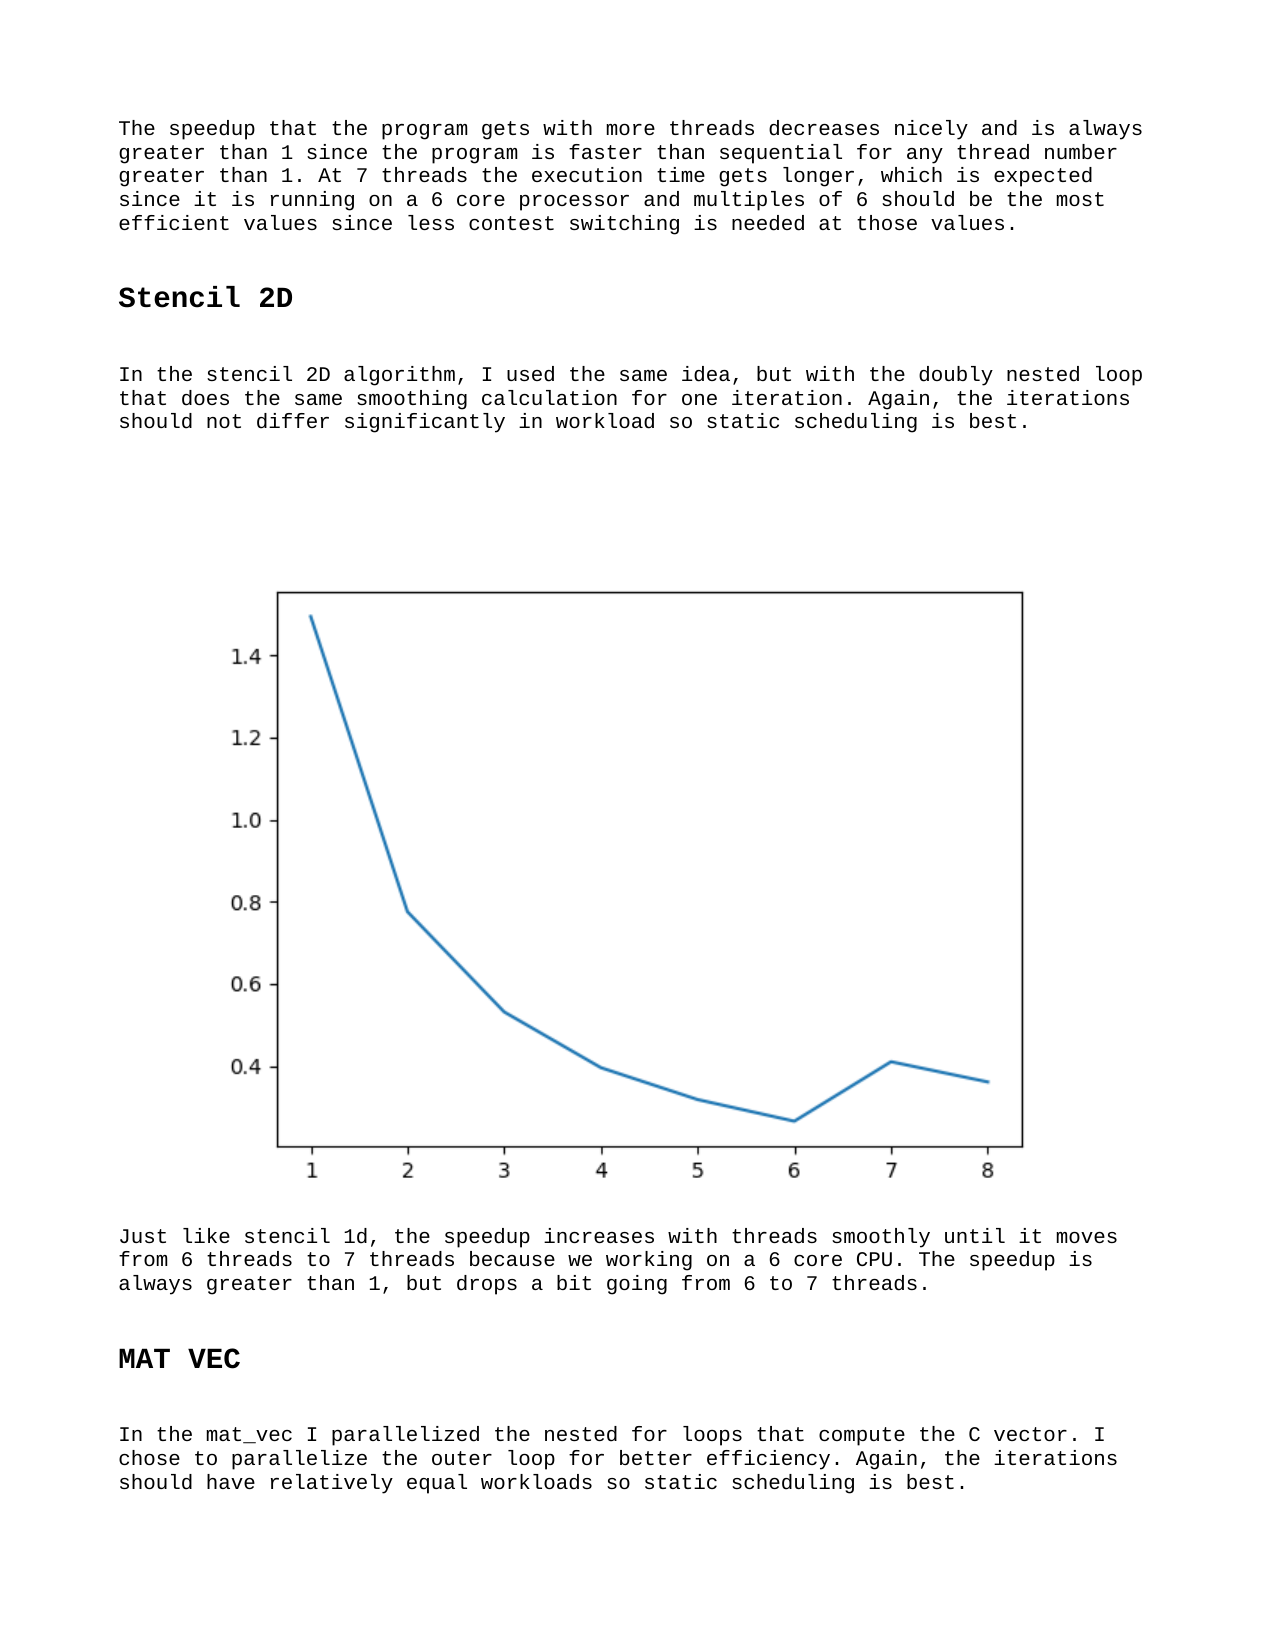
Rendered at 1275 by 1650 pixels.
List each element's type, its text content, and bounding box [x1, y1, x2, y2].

text Stencil 2D [118, 284, 1157, 317]
text Just like stencil 1d, the speedup increases with threads smoothly until it moves from 6 threads to 7 threads because we working on a 6 core CPU. The speedup is always greater than 1, but drops a bit going from 6 to 7 threads. [118, 506, 1157, 1297]
text MAT VEC [118, 1344, 1157, 1377]
text In the stencil 2D algorithm, I used the same idea, but with the doubly nested loop that does the same smoothing calculation for one iteration. Again, the iterations should not differ significantly in workload so static scheduling is best. [118, 364, 1157, 435]
picture [157, 505, 1118, 1226]
text The speedup that the program gets with more threads decreases nicely and is always greater than 1 since the program is faster than sequential for any thread number greater than 1. At 7 threads the execution time gets longer, which is expected since it is running on a 6 core processor and multiples of 6 should be the most efficient values since less contest switching is needed at those values. [118, 118, 1157, 236]
text In the mat_vec I parallelized the nested for loops that compute the C vector. I chose to parallelize the outer loop for better efficiency. Again, the iterations should have relatively equal workloads so static scheduling is best. [118, 1424, 1157, 1495]
